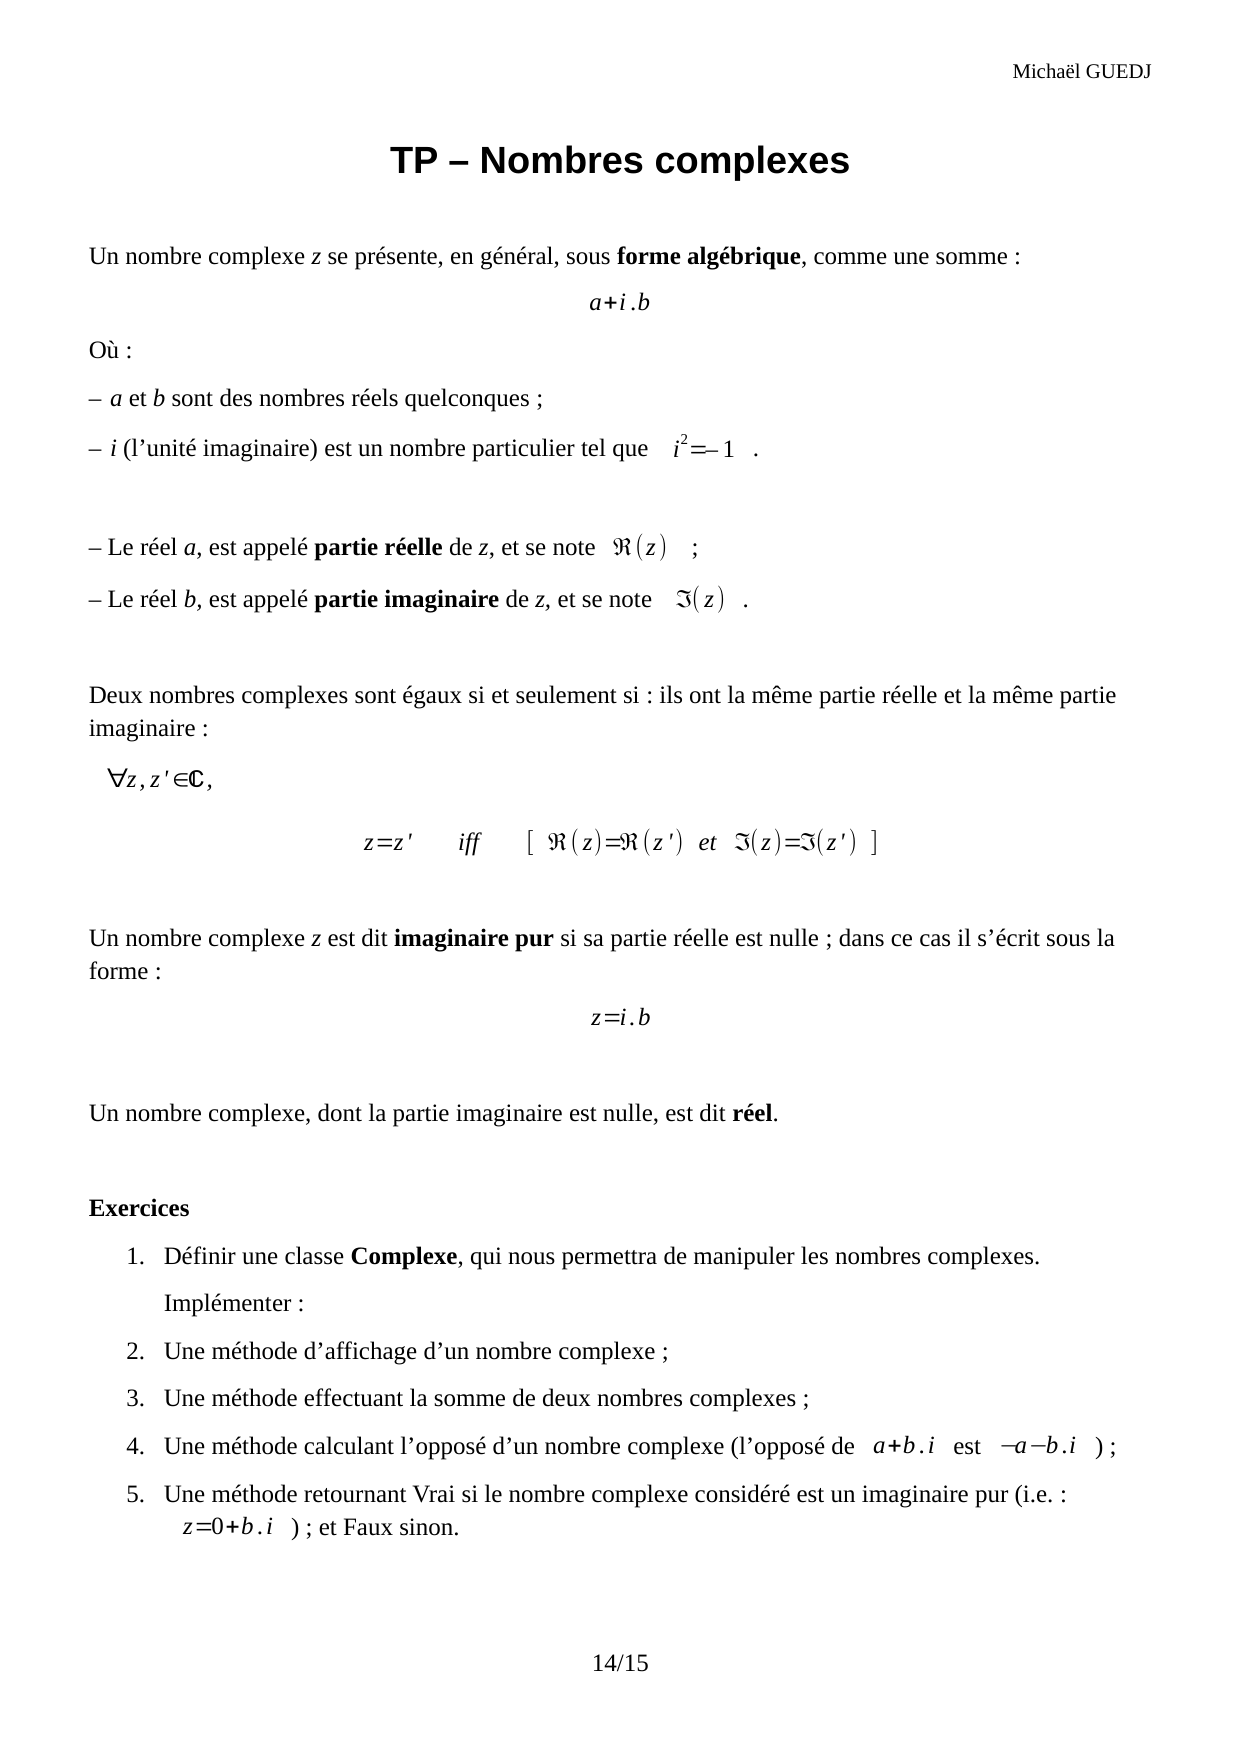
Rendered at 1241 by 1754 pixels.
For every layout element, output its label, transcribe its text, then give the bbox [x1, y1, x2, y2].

list Définir une classe Complexe, qui nous permettra de manipuler les nombres complexes. [126, 1241, 1152, 1269]
text Deux nombres complexes sont égaux si et seulement si : ils ont la même partie réelle et la même partie imaginaire : [88, 681, 1152, 742]
text Un nombre complexe, dont la partie imaginaire est nulle, est dit réel. [88, 1098, 1152, 1127]
text Un nombre complexe z est dit imaginaire pur si sa partie réelle est nulle ; dans ce cas il s’écrit sous la forme : [88, 923, 1152, 985]
text Où : [88, 335, 1152, 364]
list Implémenter : [126, 1288, 1152, 1317]
text – a et b sont des nombres réels quelconques ; [88, 383, 1152, 412]
list Une méthode effectuant la somme de deux nombres complexes ; [126, 1383, 1152, 1412]
text Exercices [88, 1193, 1152, 1222]
list Une méthode retournant Vrai si le nombre complexe considéré est un imaginaire pur (i.e. :) ; et Faux sinon. [126, 1479, 1152, 1541]
text – i (l’unité imaginaire) est un nombre particulier tel que . [88, 431, 1152, 462]
text Un nombre complexe z se présente, en général, sous forme algébrique, comme une somme : [88, 241, 1152, 270]
text – Le réel a, est appelé partie réelle de z, et se note ; [88, 528, 1152, 562]
list Une méthode d’affichage d’un nombre complexe ; [126, 1336, 1152, 1365]
text – Le réel b, est appelé partie imaginaire de z, et se note . [88, 581, 1152, 614]
list Une méthode calculant l’opposé d’un nombre complexe (l’opposé deest) ; [126, 1431, 1152, 1460]
subtitle TP – Nombres complexes [88, 138, 1152, 181]
